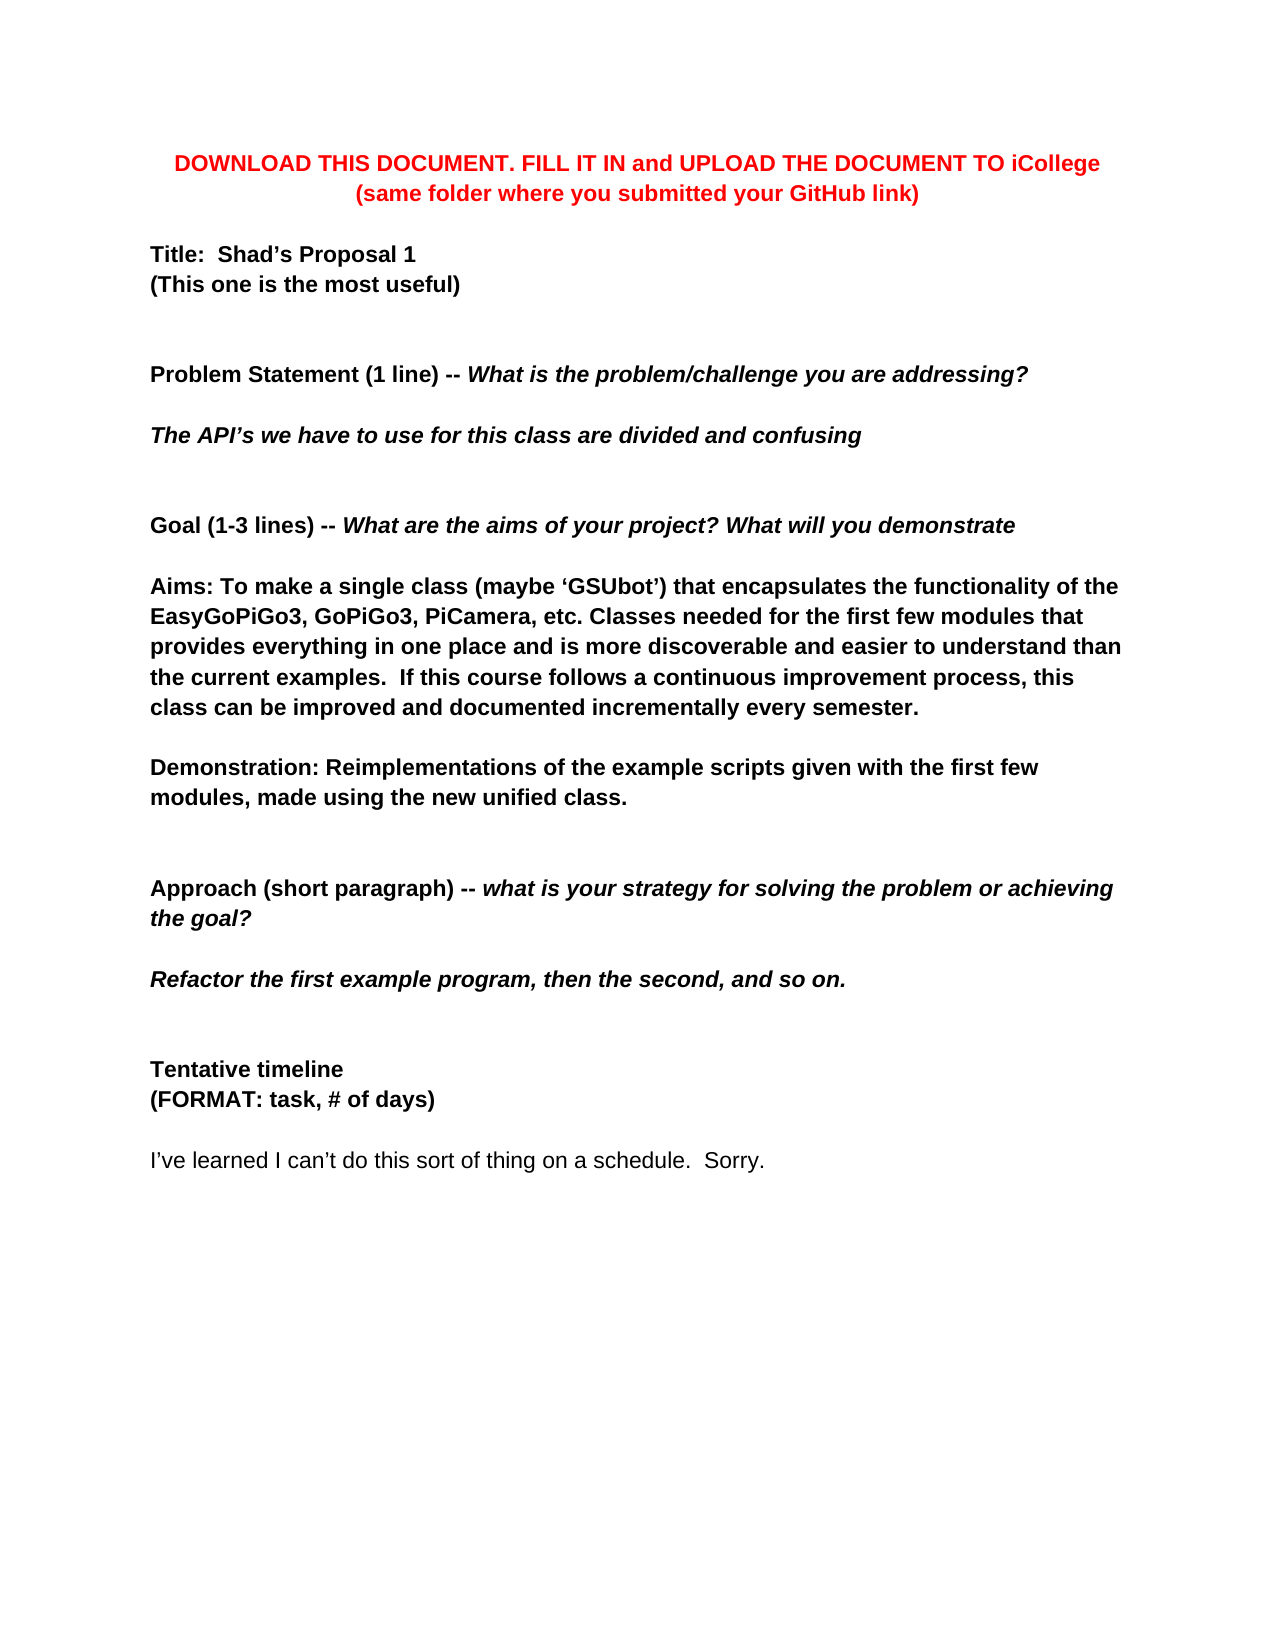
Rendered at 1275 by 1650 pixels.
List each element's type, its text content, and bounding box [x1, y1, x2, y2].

text Tentative timeline [150, 1056, 1125, 1083]
text Title: Shad’s Proposal 1 [150, 241, 1125, 267]
text I’ve learned I can’t do this sort of thing on a schedule. Sorry. [150, 1147, 1125, 1173]
text Approach (short paragraph) -- what is your strategy for solving the problem or achieving the goal? [150, 875, 1125, 932]
text Demonstration: Reimplementations of the example scripts given with the first few modules, made using the new unified class. [150, 754, 1125, 811]
text (FORMAT: task, # of days) [150, 1086, 1125, 1113]
text The API’s we have to use for this class are divided and confusing [150, 422, 1125, 448]
text Refactor the first example program, then the second, and so on. [150, 966, 1125, 992]
text (This one is the most useful) [150, 271, 1125, 297]
text Aims: To make a single class (maybe ‘GSUbot’) that encapsulates the functionality of the EasyGoPiGo3, GoPiGo3, PiCamera, etc. Classes needed for the first few modules that provides everything in one place and is more discoverable and easier to understand than the current examples. If this course follows a continuous improvement process, this class can be improved and documented incrementally every semester. [150, 573, 1125, 720]
text DOWNLOAD THIS DOCUMENT. FILL IT IN and UPLOAD THE DOCUMENT TO iCollege (same folder where you submitted your GitHub link) [150, 150, 1125, 207]
text Goal (1-3 lines) -- What are the aims of your project? What will you demonstrate [150, 512, 1125, 539]
text Problem Statement (1 line) -- What is the problem/challenge you are addressing? [150, 361, 1125, 388]
